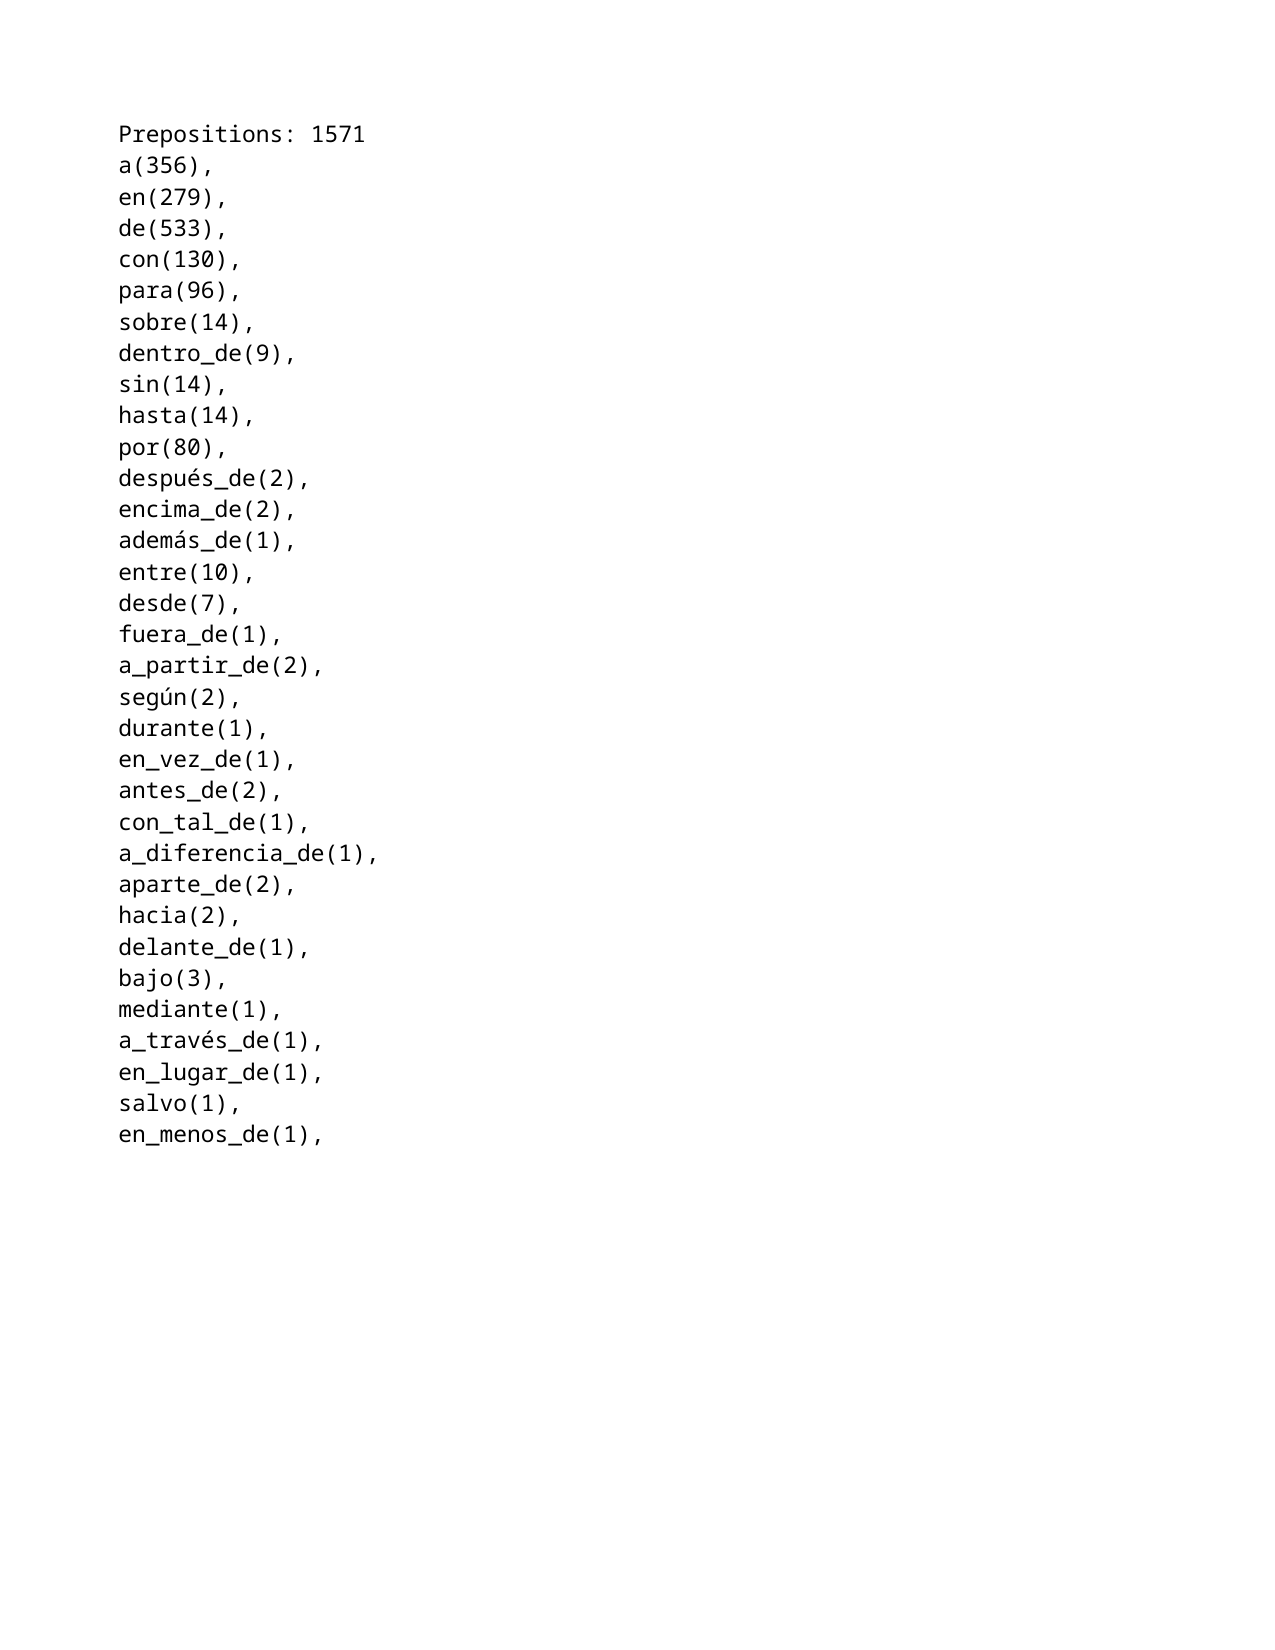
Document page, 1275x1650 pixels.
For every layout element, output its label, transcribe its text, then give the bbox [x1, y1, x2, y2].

text en(279), [118, 181, 1157, 212]
text encima_de(2), [118, 493, 1157, 524]
text según(2), [118, 681, 1157, 712]
text en_lugar_de(1), [118, 1056, 1157, 1087]
text hacia(2), [118, 899, 1157, 931]
text de(533), [118, 212, 1157, 243]
text en_menos_de(1), [118, 1118, 1157, 1149]
text a_partir_de(2), [118, 649, 1157, 681]
text aparte_de(2), [118, 868, 1157, 899]
text en_vez_de(1), [118, 743, 1157, 774]
text fuera_de(1), [118, 618, 1157, 649]
text delante_de(1), [118, 931, 1157, 962]
text a_diferencia_de(1), [118, 837, 1157, 868]
text antes_de(2), [118, 774, 1157, 806]
text a_través_de(1), [118, 1024, 1157, 1056]
text con_tal_de(1), [118, 806, 1157, 837]
text con(130), [118, 243, 1157, 274]
text para(96), [118, 274, 1157, 306]
text durante(1), [118, 712, 1157, 743]
text dentro_de(9), [118, 337, 1157, 368]
text desde(7), [118, 587, 1157, 618]
text entre(10), [118, 556, 1157, 587]
text hasta(14), [118, 399, 1157, 431]
text Prepositions: 1571 [118, 118, 1157, 149]
text por(80), [118, 431, 1157, 462]
text además_de(1), [118, 524, 1157, 556]
text sobre(14), [118, 306, 1157, 337]
text a(356), [118, 149, 1157, 181]
text después_de(2), [118, 462, 1157, 493]
text bajo(3), [118, 962, 1157, 993]
text sin(14), [118, 368, 1157, 399]
text mediante(1), [118, 993, 1157, 1024]
text salvo(1), [118, 1087, 1157, 1118]
